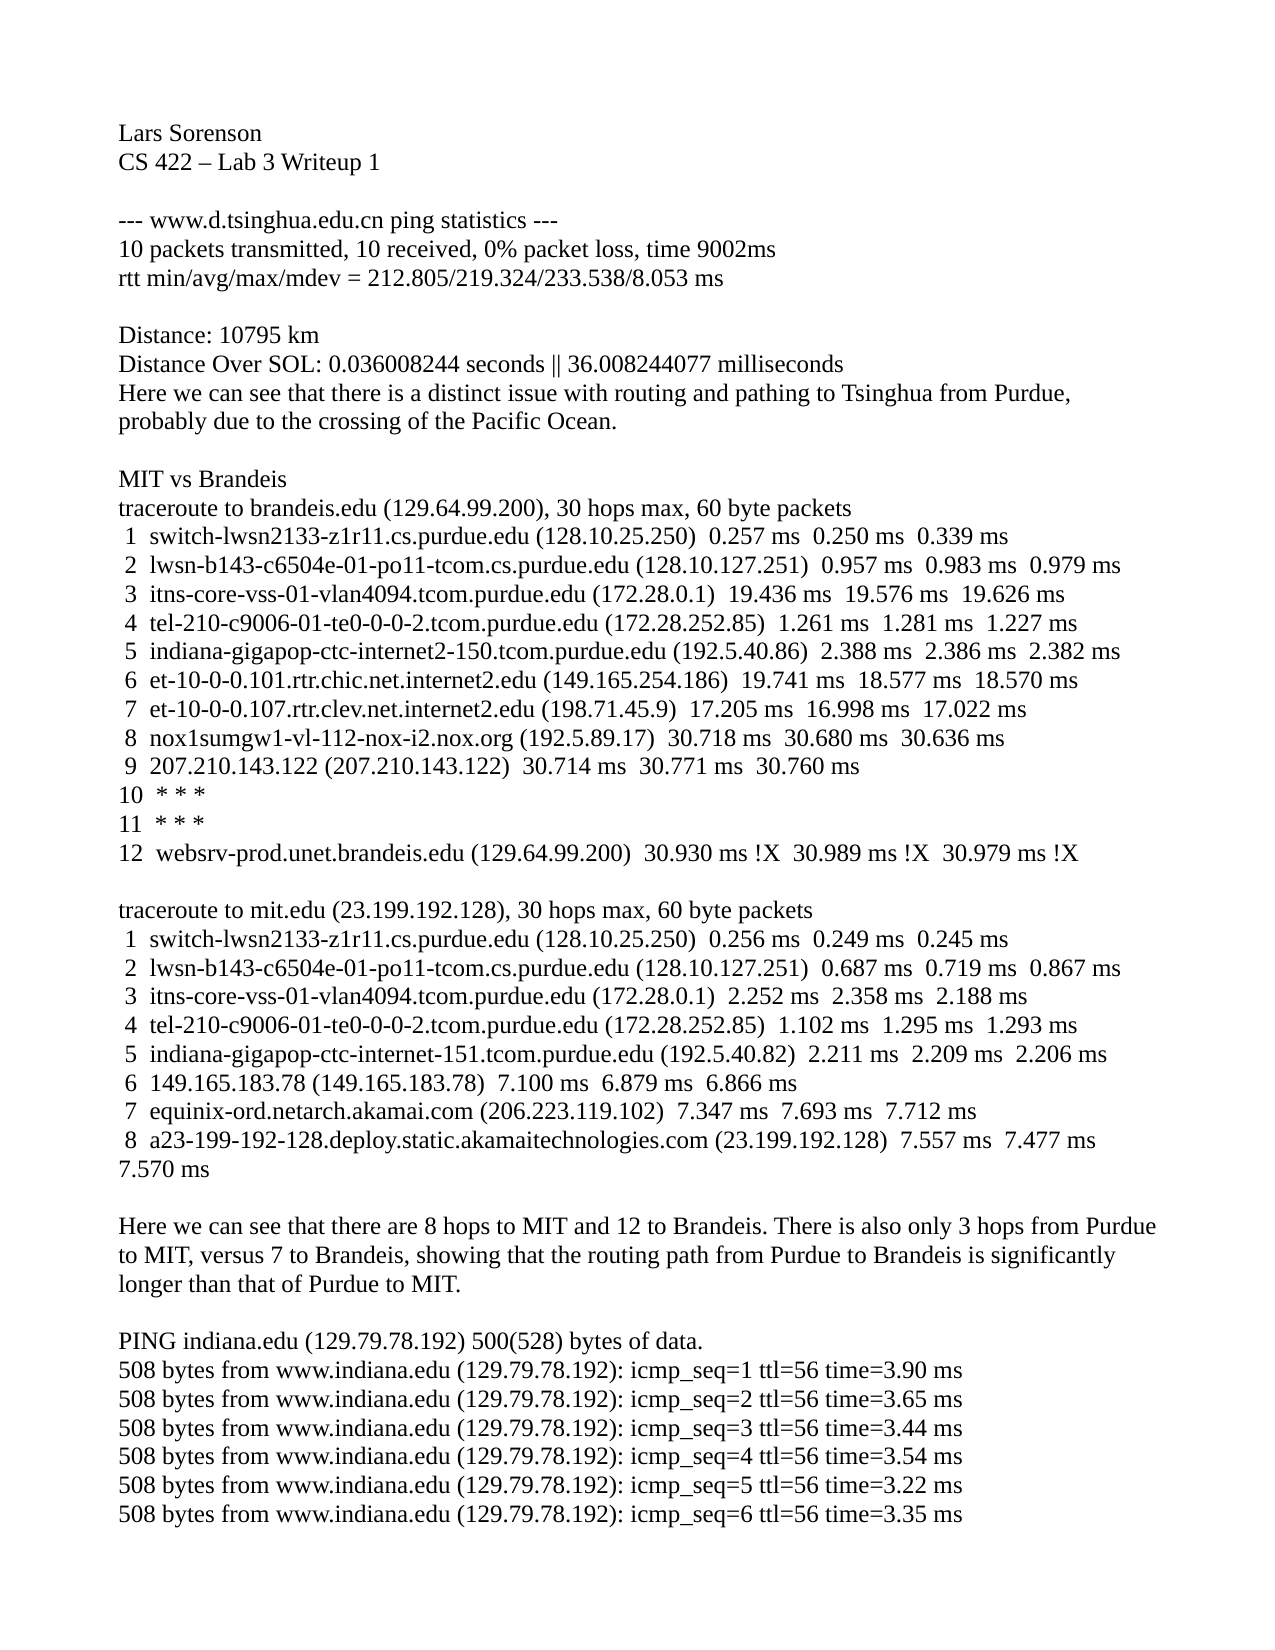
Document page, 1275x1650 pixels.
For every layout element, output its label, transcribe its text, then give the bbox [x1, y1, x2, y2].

text 3 itns-core-vss-01-vlan4094.tcom.purdue.edu (172.28.0.1) 19.436 ms 19.576 ms 19.626 ms [118, 579, 1157, 608]
text 11 * * * [118, 809, 1157, 838]
text 2 lwsn-b143-c6504e-01-po11-tcom.cs.purdue.edu (128.10.127.251) 0.957 ms 0.983 ms 0.979 ms [118, 550, 1157, 579]
text 6 149.165.183.78 (149.165.183.78) 7.100 ms 6.879 ms 6.866 ms [118, 1068, 1157, 1096]
text 7 equinix-ord.netarch.akamai.com (206.223.119.102) 7.347 ms 7.693 ms 7.712 ms [118, 1096, 1157, 1125]
text 5 indiana-gigapop-ctc-internet-151.tcom.purdue.edu (192.5.40.82) 2.211 ms 2.209 ms 2.206 ms [118, 1039, 1157, 1068]
text 4 tel-210-c9006-01-te0-0-0-2.tcom.purdue.edu (172.28.252.85) 1.102 ms 1.295 ms 1.293 ms [118, 1010, 1157, 1039]
text 4 tel-210-c9006-01-te0-0-0-2.tcom.purdue.edu (172.28.252.85) 1.261 ms 1.281 ms 1.227 ms [118, 608, 1157, 636]
text 6 et-10-0-0.101.rtr.chic.net.internet2.edu (149.165.254.186) 19.741 ms 18.577 ms 18.570 ms [118, 665, 1157, 694]
text 1 switch-lwsn2133-z1r11.cs.purdue.edu (128.10.25.250) 0.257 ms 0.250 ms 0.339 ms [118, 521, 1157, 550]
text 5 indiana-gigapop-ctc-internet2-150.tcom.purdue.edu (192.5.40.86) 2.388 ms 2.386 ms 2.382 ms [118, 636, 1157, 665]
text 508 bytes from www.indiana.edu (129.79.78.192): icmp_seq=2 ttl=56 time=3.65 ms [118, 1384, 1157, 1413]
text Here we can see that there is a distinct issue with routing and pathing to Tsinghua from Purdue, probably due to the crossing of the Pacific Ocean. [118, 378, 1157, 435]
text 508 bytes from www.indiana.edu (129.79.78.192): icmp_seq=1 ttl=56 time=3.90 ms [118, 1355, 1157, 1384]
text 508 bytes from www.indiana.edu (129.79.78.192): icmp_seq=5 ttl=56 time=3.22 ms [118, 1470, 1157, 1499]
text 12 websrv-prod.unet.brandeis.edu (129.64.99.200) 30.930 ms !X 30.989 ms !X 30.979 ms !X [118, 838, 1157, 866]
text Distance Over SOL: 0.036008244 seconds || 36.008244077 milliseconds [118, 349, 1157, 378]
text 508 bytes from www.indiana.edu (129.79.78.192): icmp_seq=3 ttl=56 time=3.44 ms [118, 1413, 1157, 1441]
text 2 lwsn-b143-c6504e-01-po11-tcom.cs.purdue.edu (128.10.127.251) 0.687 ms 0.719 ms 0.867 ms [118, 953, 1157, 981]
text MIT vs Brandeis [118, 464, 1157, 493]
text Here we can see that there are 8 hops to MIT and 12 to Brandeis. There is also only 3 hops from Purdue to MIT, versus 7 to Brandeis, showing that the routing path from Purdue to Brandeis is significantly longer than that of Purdue to MIT. [118, 1211, 1157, 1298]
text 508 bytes from www.indiana.edu (129.79.78.192): icmp_seq=6 ttl=56 time=3.35 ms [118, 1499, 1157, 1528]
text PING indiana.edu (129.79.78.192) 500(528) bytes of data. [118, 1326, 1157, 1355]
text 3 itns-core-vss-01-vlan4094.tcom.purdue.edu (172.28.0.1) 2.252 ms 2.358 ms 2.188 ms [118, 981, 1157, 1010]
text 7 et-10-0-0.107.rtr.clev.net.internet2.edu (198.71.45.9) 17.205 ms 16.998 ms 17.022 ms [118, 694, 1157, 723]
text 8 nox1sumgw1-vl-112-nox-i2.nox.org (192.5.89.17) 30.718 ms 30.680 ms 30.636 ms [118, 723, 1157, 751]
text traceroute to brandeis.edu (129.64.99.200), 30 hops max, 60 byte packets [118, 493, 1157, 521]
text 8 a23-199-192-128.deploy.static.akamaitechnologies.com (23.199.192.128) 7.557 ms 7.477 ms 7.570 ms [118, 1125, 1157, 1183]
text 508 bytes from www.indiana.edu (129.79.78.192): icmp_seq=4 ttl=56 time=3.54 ms [118, 1441, 1157, 1470]
text traceroute to mit.edu (23.199.192.128), 30 hops max, 60 byte packets [118, 895, 1157, 924]
text 10 * * * [118, 780, 1157, 809]
text 10 packets transmitted, 10 received, 0% packet loss, time 9002ms [118, 234, 1157, 263]
text 9 207.210.143.122 (207.210.143.122) 30.714 ms 30.771 ms 30.760 ms [118, 751, 1157, 780]
text --- www.d.tsinghua.edu.cn ping statistics --- [118, 205, 1157, 234]
text Distance: 10795 km [118, 320, 1157, 349]
text rtt min/avg/max/mdev = 212.805/219.324/233.538/8.053 ms [118, 263, 1157, 291]
text 1 switch-lwsn2133-z1r11.cs.purdue.edu (128.10.25.250) 0.256 ms 0.249 ms 0.245 ms [118, 924, 1157, 953]
